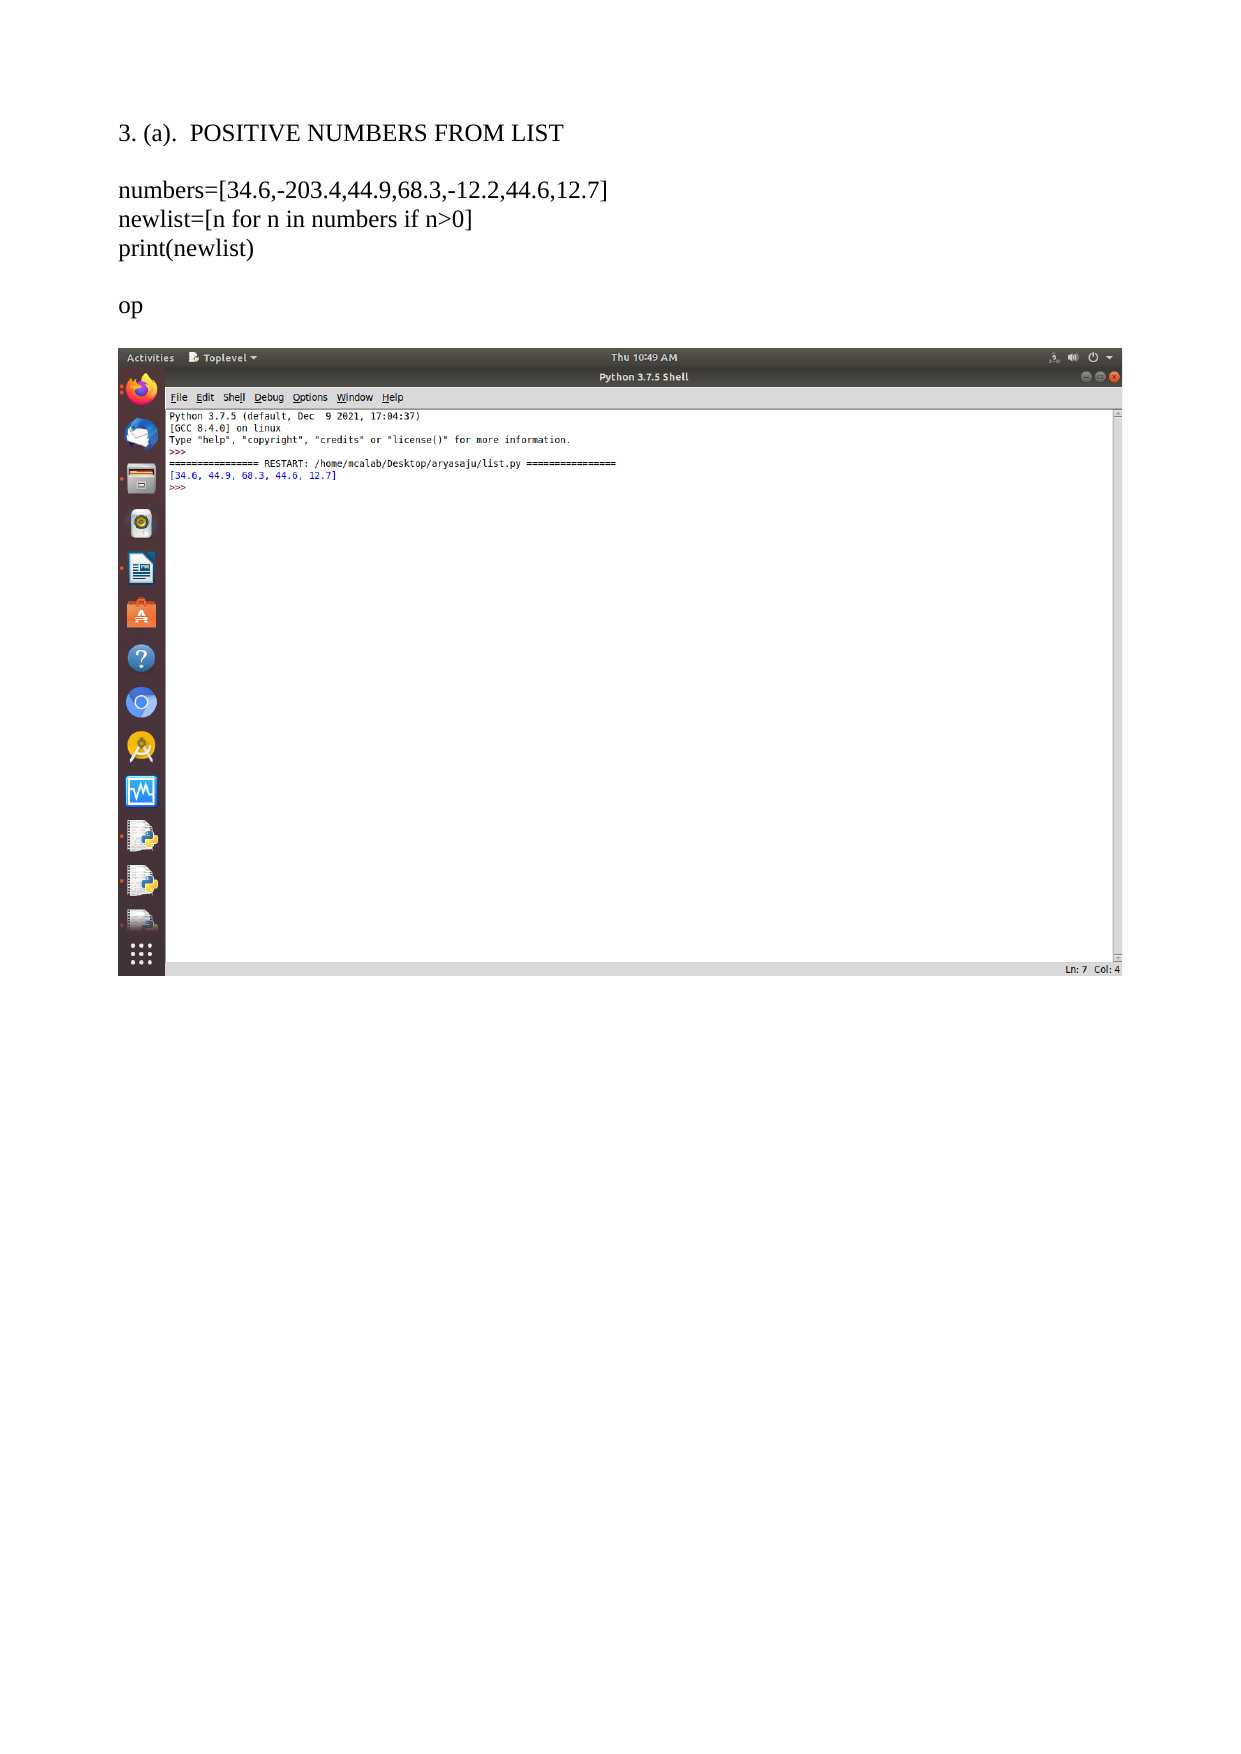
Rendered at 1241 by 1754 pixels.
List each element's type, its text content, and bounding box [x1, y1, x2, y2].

text print(newlist) [118, 233, 1122, 262]
text op [118, 291, 1122, 319]
text 3. (a). POSITIVE NUMBERS FROM LIST [118, 118, 1122, 147]
text newlist=[n for n in numbers if n>0] [118, 204, 1122, 233]
picture [118, 348, 1123, 976]
text numbers=[34.6,-203.4,44.9,68.3,-12.2,44.6,12.7] [118, 176, 1122, 204]
